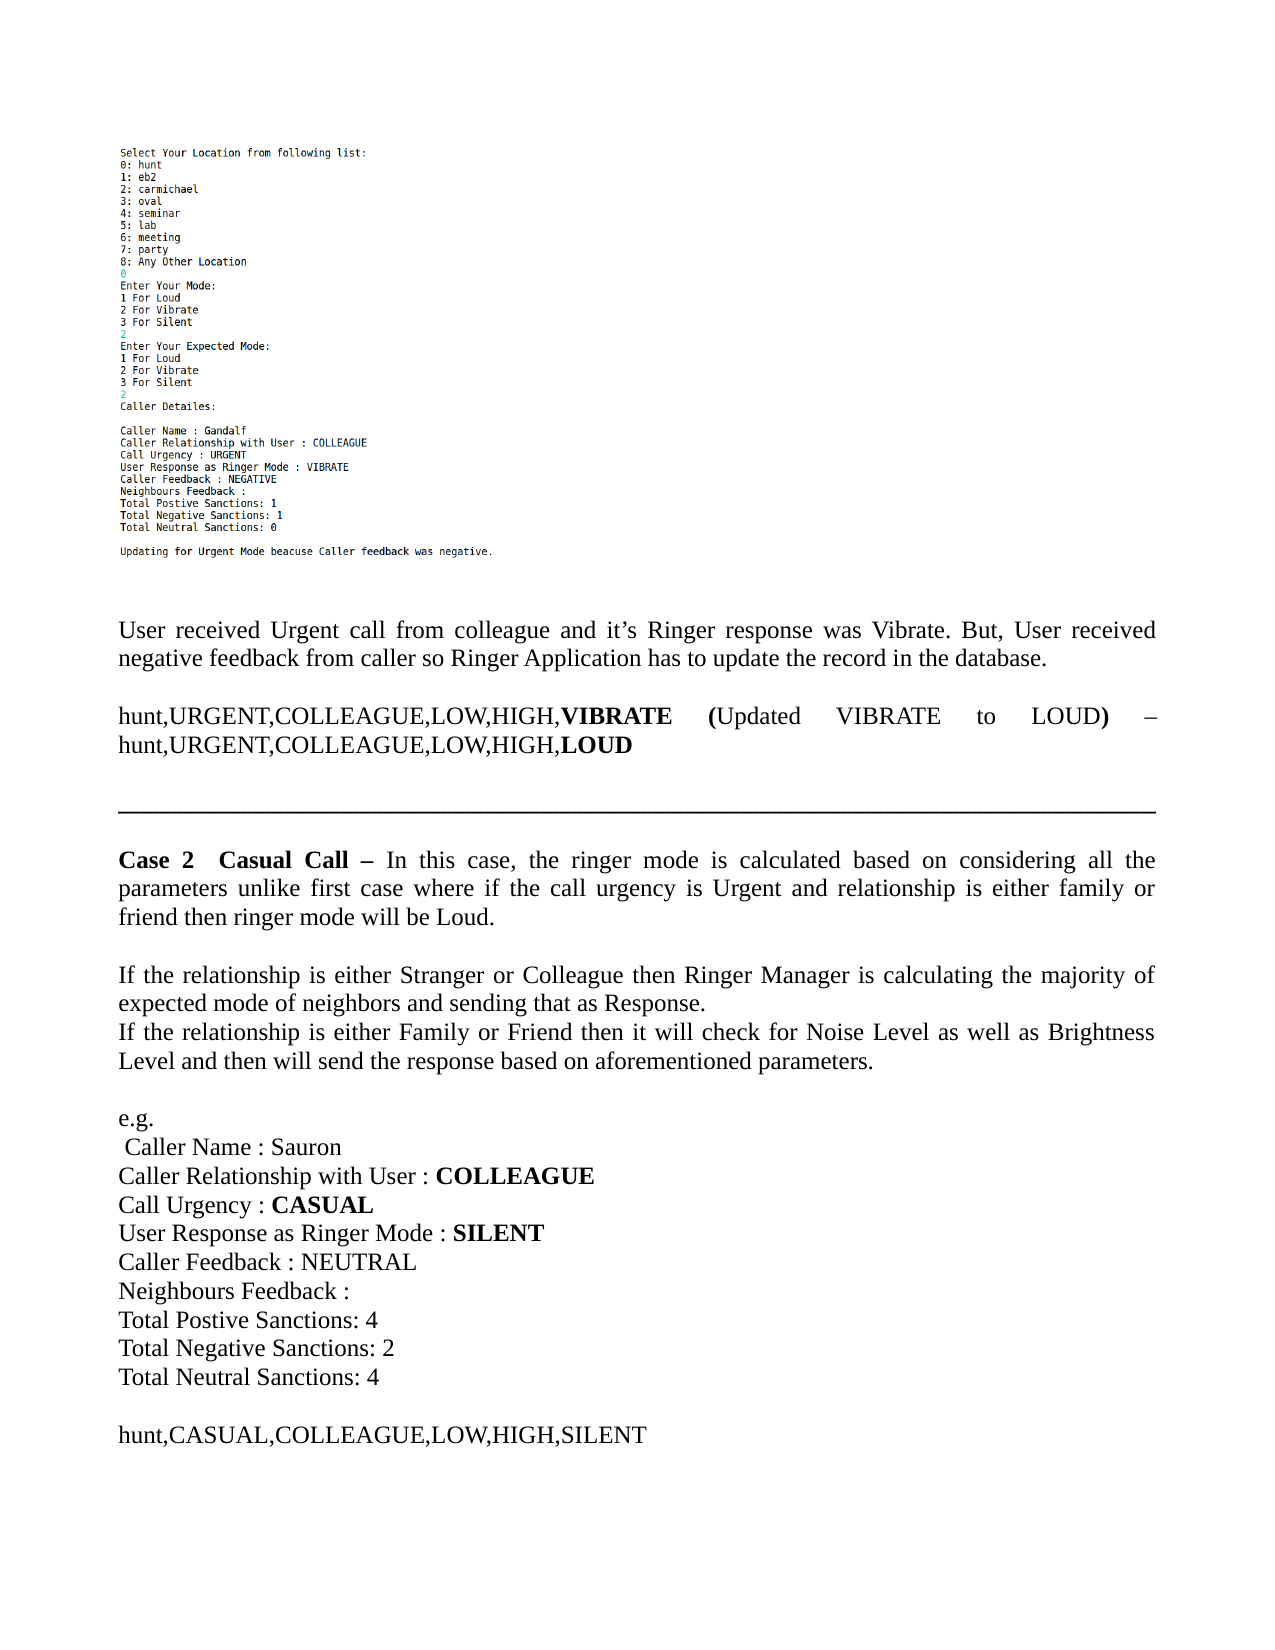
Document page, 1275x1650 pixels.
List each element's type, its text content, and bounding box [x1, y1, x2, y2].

picture [118, 146, 1157, 558]
text Neighbours Feedback : [118, 1276, 1157, 1305]
text If the relationship is either Family or Friend then it will check for Noise Level as well as Brightness Level and then will send the response based on aforementioned parameters. [118, 1017, 1157, 1075]
text hunt,URGENT,COLLEAGUE,LOW,HIGH,VIBRATE (Updated VIBRATE to LOUD) – hunt,URGENT,COLLEAGUE,LOW,HIGH,LOUD [118, 701, 1157, 758]
text Call Urgency : CASUAL [118, 1190, 1157, 1218]
text Caller Name : Sauron [118, 1132, 1157, 1161]
text Total Postive Sanctions: 4 [118, 1305, 1157, 1333]
text Total Negative Sanctions: 2 [118, 1333, 1157, 1362]
text e.g. [118, 1103, 1157, 1132]
text User Response as Ringer Mode : SILENT [118, 1218, 1157, 1247]
text ___________________________________________________________________________________ [118, 787, 1157, 816]
text Caller Feedback : NEUTRAL [118, 1247, 1157, 1276]
text Caller Relationship with User : COLLEAGUE [118, 1161, 1157, 1190]
text User received Urgent call from colleague and it’s Ringer response was Vibrate. But, User received negative feedback from caller so Ringer Application has to update the record in the database. [118, 615, 1157, 672]
text Total Neutral Sanctions: 4 [118, 1362, 1157, 1391]
text Case 2 Casual Call – In this case, the ringer mode is calculated based on considering all the parameters unlike first case where if the call urgency is Urgent and relationship is either family or friend then ringer mode will be Loud. [118, 845, 1157, 931]
text hunt,CASUAL,COLLEAGUE,LOW,HIGH,SILENT [118, 1420, 1157, 1448]
text If the relationship is either Stranger or Colleague then Ringer Manager is calculating the majority of expected mode of neighbors and sending that as Response. [118, 960, 1157, 1017]
